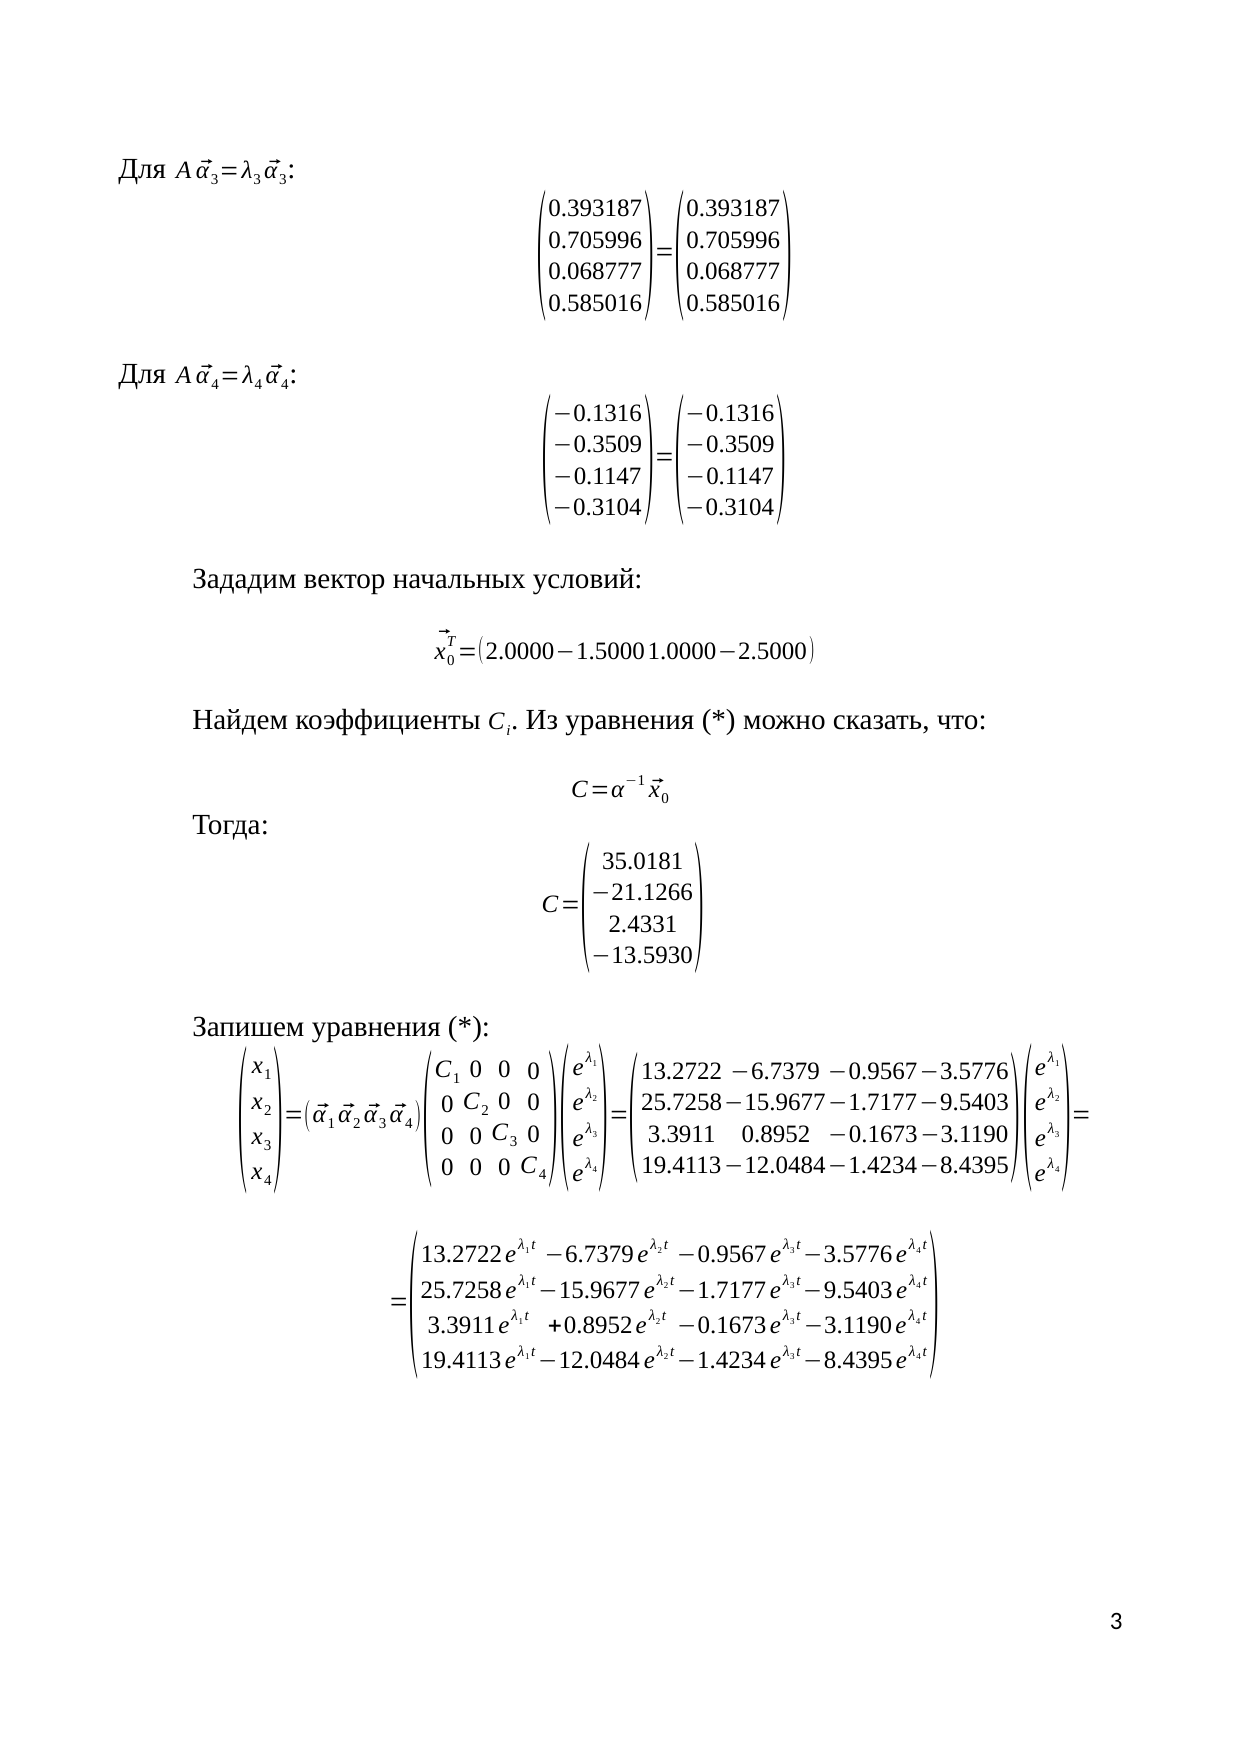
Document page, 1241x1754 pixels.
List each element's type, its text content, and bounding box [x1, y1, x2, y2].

text Для : [118, 152, 1122, 188]
text Для : [118, 356, 1122, 393]
text Найдем коэффициенты . Из уравнения (*) можно сказать, что: [118, 702, 1122, 738]
text Запишем уравнения (*): [118, 1009, 1122, 1042]
text Тогда: [118, 807, 1122, 840]
text Зададим вектор начальных условий: [118, 561, 1122, 594]
